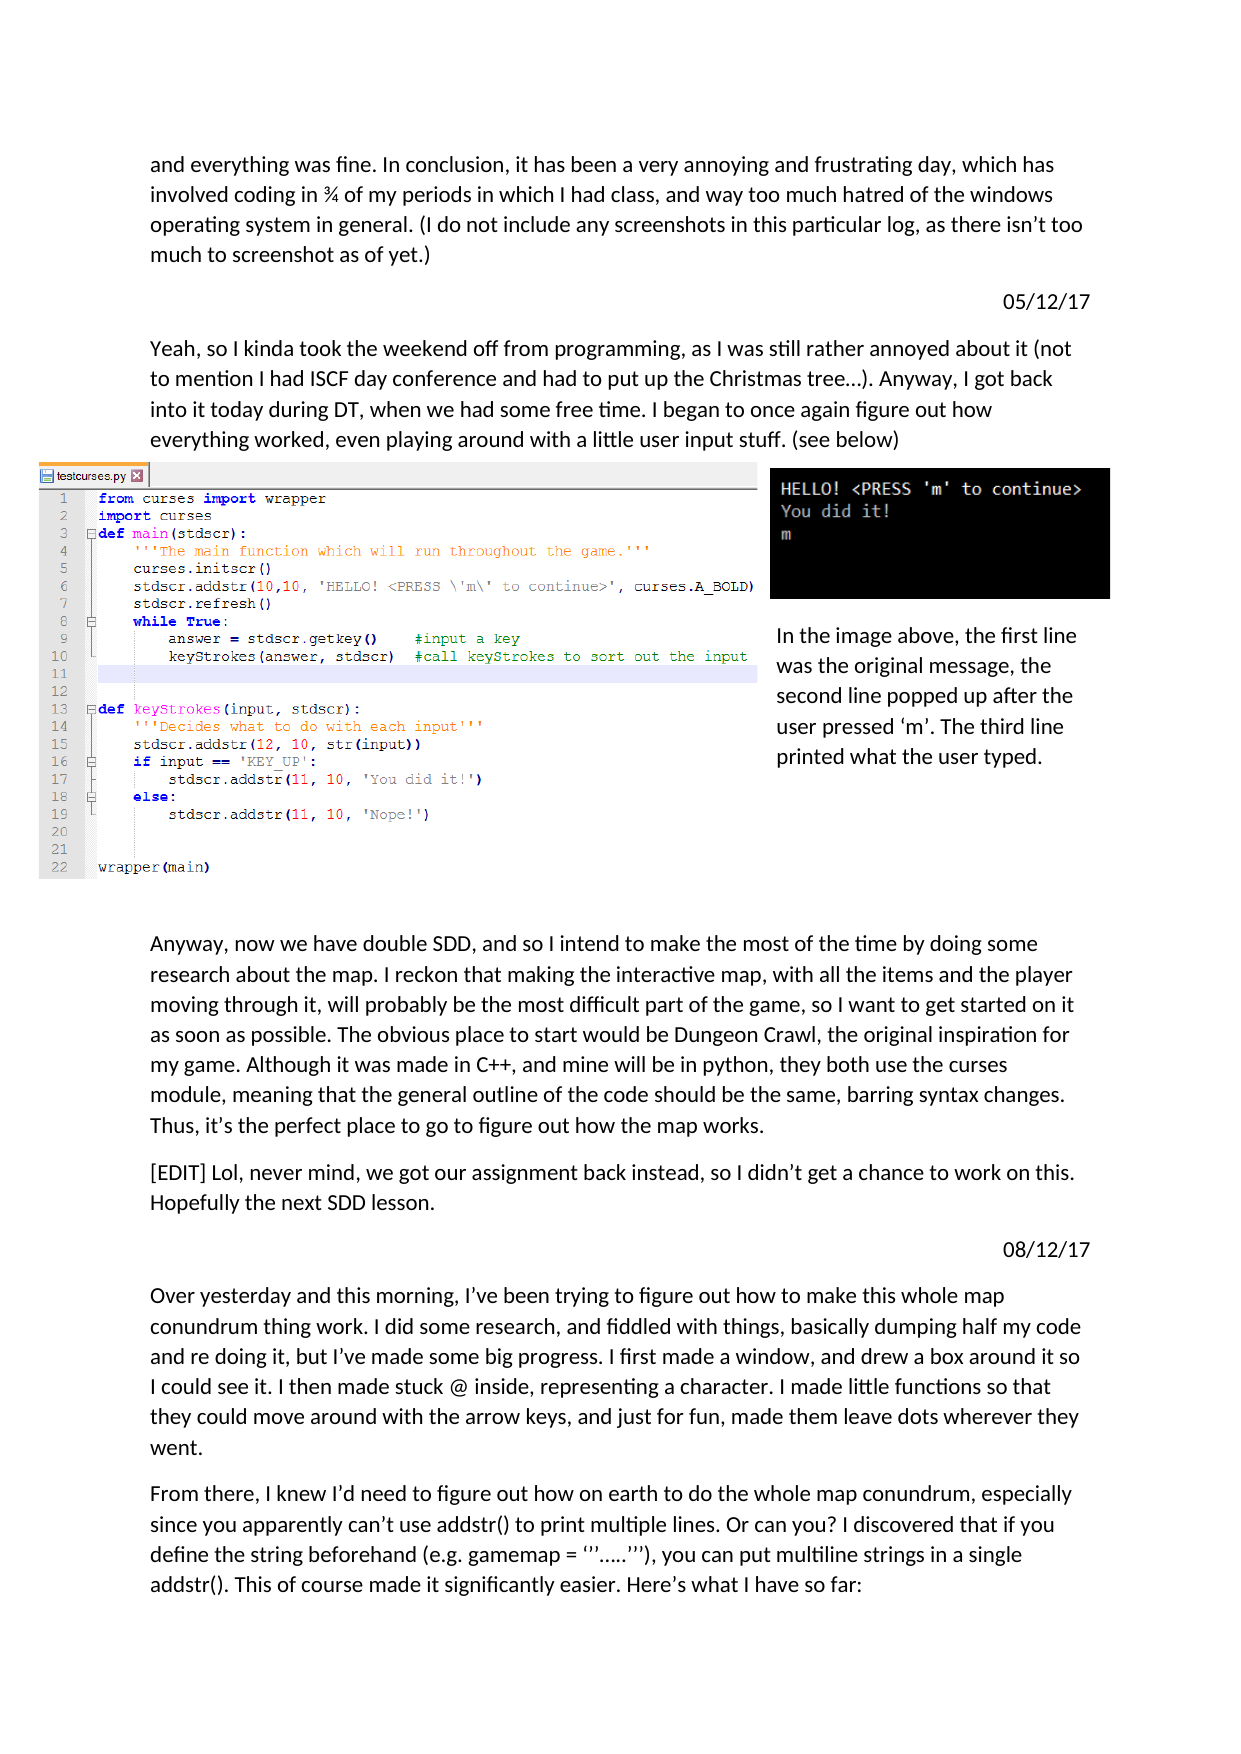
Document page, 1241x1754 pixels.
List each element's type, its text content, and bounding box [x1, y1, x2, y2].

text [EDIT] Lol, never mind, we got our assignment back instead, so I didn’t get a chance to work on this. Hopefully the next SDD lesson. [150, 1158, 1090, 1216]
text Anyway, now we have double SDD, and so I intend to make the most of the time by doing some research about the map. I reckon that making the interactive map, with all the items and the player moving through it, will probably be the most difficult part of the game, so I want to get started on it as soon as possible. The obvious place to start would be Dungeon Crawl, the original inspiration for my game. Although it was made in C++, and mine will be in python, they both use the curses module, meaning that the general outline of the code should be the same, barring syntax changes. Thus, it’s the perfect place to go to figure out how the map works. [150, 929, 1090, 1139]
text 08/12/17 [150, 1235, 1090, 1263]
text Yeah, so I kinda took the weekend off from programming, as I was still rather annoyed about it (not to mention I had ISCF day conference and had to put up the Christmas tree…). Anyway, I got back into it today during DT, when we had some free time. I began to once again figure out how everything worked, even playing around with a little user input stuff. (see below) [150, 334, 1090, 453]
text 05/12/17 [150, 287, 1090, 316]
text In the image above, the first line was the original message, the second line popped up after the user pressed ‘m’. The third line printed what the user typed. [758, 472, 1090, 770]
picture [38, 462, 758, 879]
text and everything was fine. In conclusion, it has been a very annoying and frustrating day, which has involved coding in ¾ of my periods in which I had class, and way too much hatred of the windows operating system in general. (I do not include any screenshots in this particular log, as there isn’t too much to screenshot as of yet.) [150, 150, 1090, 269]
text From there, I knew I’d need to figure out how on earth to do the whole map conundrum, especially since you apparently can’t use addstr() to print multiple lines. Or can you? I discovered that if you define the string beforehand (e.g. gamemap = ‘’’…..’’’), you can put multiline strings in a single addstr(). This of course made it significantly easier. Here’s what I have so far: [150, 1479, 1090, 1598]
picture [770, 468, 1110, 599]
text Over yesterday and this morning, I’ve been trying to figure out how to make this whole map conundrum thing work. I did some research, and fiddled with things, basically dumping half my code and re doing it, but I’ve made some big progress. I first made a window, and drew a box around it so I could see it. I then made stuck @ inside, representing a character. I made little functions so that they could move around with the arrow keys, and just for fun, made them leave dots wherever they went. [150, 1282, 1090, 1461]
